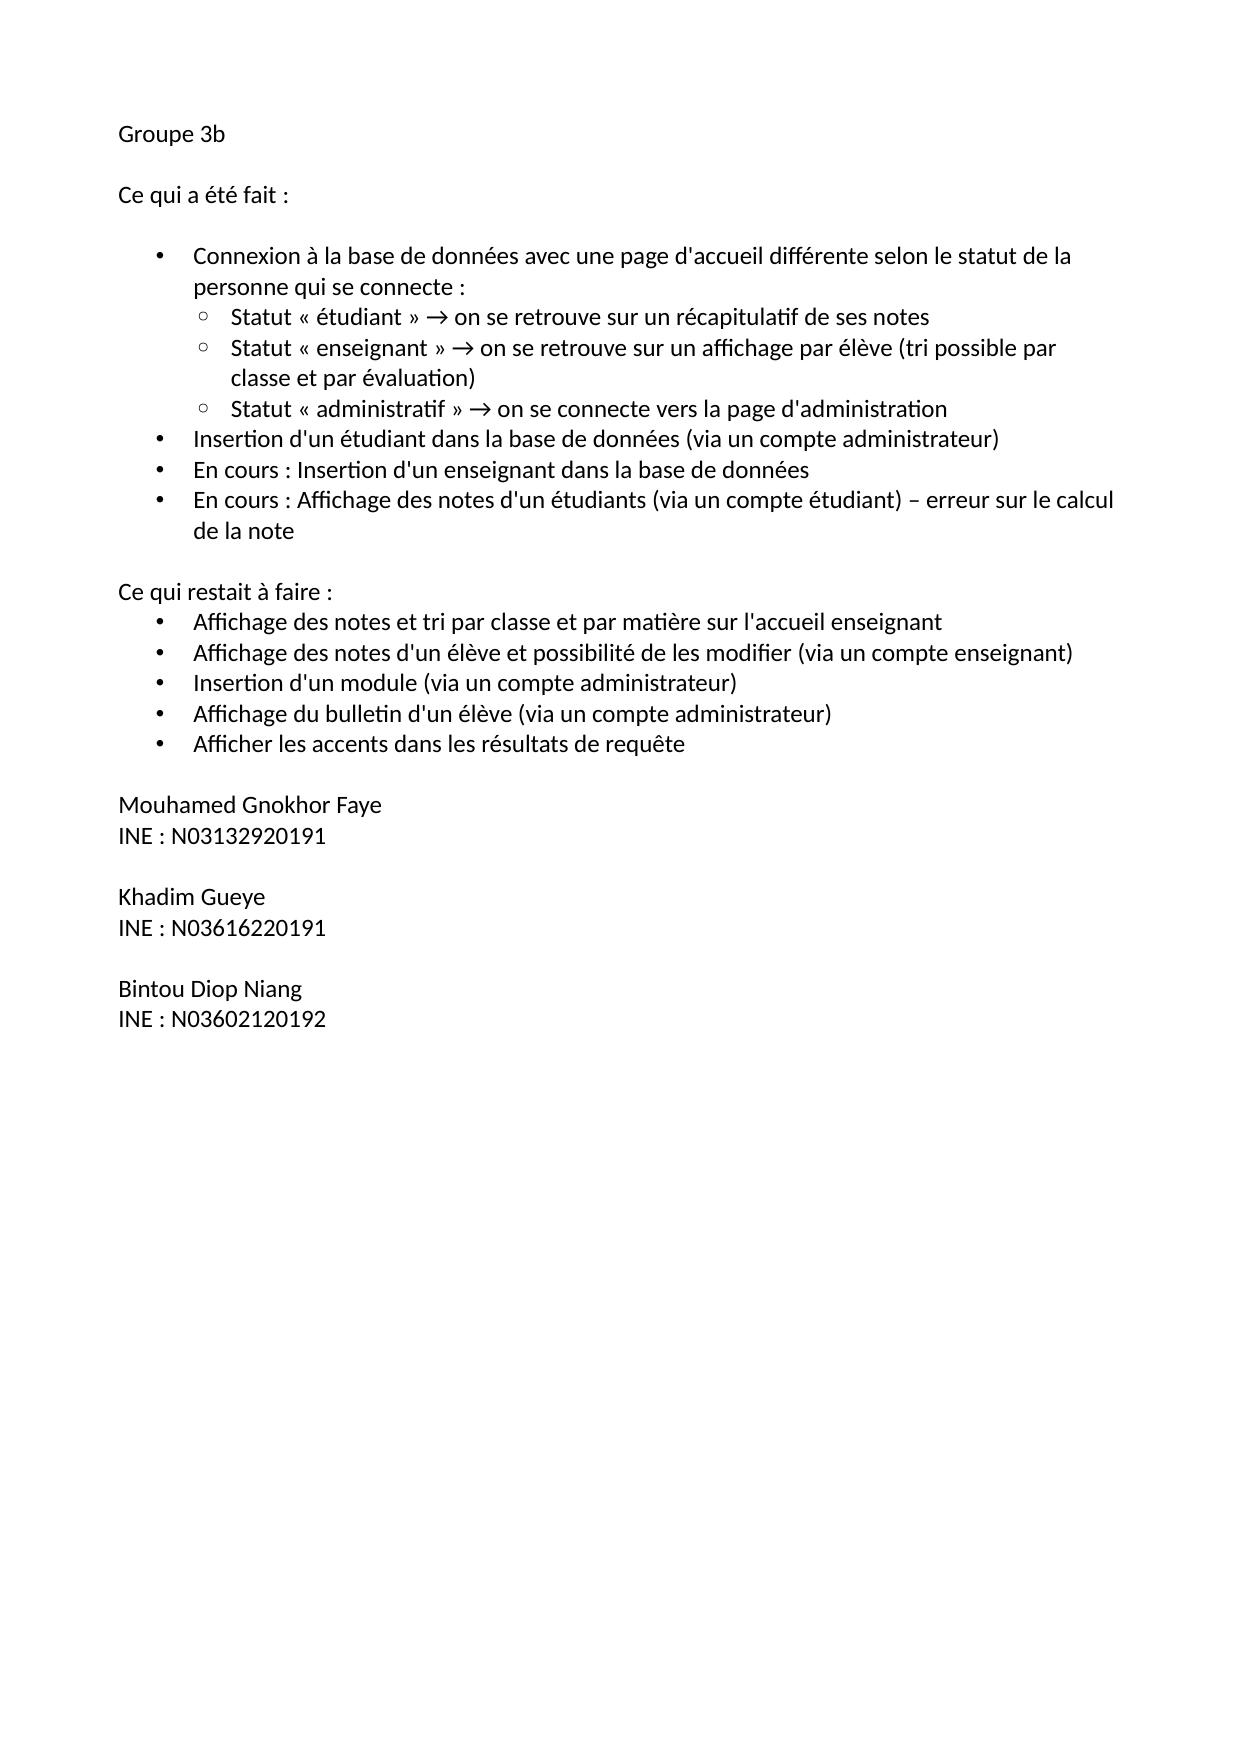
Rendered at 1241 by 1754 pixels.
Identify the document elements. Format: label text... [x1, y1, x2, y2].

text Ce qui restait à faire : [118, 576, 1122, 606]
list Afficher les accents dans les résultats de requête [156, 728, 1122, 759]
list Insertion d'un module (via un compte administrateur) [156, 667, 1122, 698]
text Groupe 3b [118, 118, 1122, 149]
text Mouhamed Gnokhor Faye [118, 789, 1122, 820]
text INE : N03602120192 [118, 1003, 1122, 1034]
list Insertion d'un étudiant dans la base de données (via un compte administrateur) [156, 423, 1122, 454]
text Khadim Gueye [118, 881, 1122, 912]
text Bintou Diop Niang [118, 973, 1122, 1003]
text INE : N03132920191 [118, 820, 1122, 851]
list Statut « administratif » → on se connecte vers la page d'administration [193, 393, 1122, 423]
list Affichage des notes et tri par classe et par matière sur l'accueil enseignant [156, 606, 1122, 637]
list Statut « enseignant » → on se retrouve sur un affichage par élève (tri possible par classe et par évaluation) [193, 332, 1122, 393]
list Affichage des notes d'un élève et possibilité de les modifier (via un compte enseignant) [156, 637, 1122, 667]
list En cours : Affichage des notes d'un étudiants (via un compte étudiant) – erreur sur le calcul de la note [156, 484, 1122, 545]
list Statut « étudiant » → on se retrouve sur un récapitulatif de ses notes [193, 301, 1122, 332]
list En cours : Insertion d'un enseignant dans la base de données [156, 454, 1122, 484]
list Affichage du bulletin d'un élève (via un compte administrateur) [156, 698, 1122, 728]
text Ce qui a été fait : [118, 179, 1122, 210]
list Connexion à la base de données avec une page d'accueil différente selon le statut de la personne qui se connecte : [156, 240, 1122, 301]
text INE : N03616220191 [118, 912, 1122, 942]
